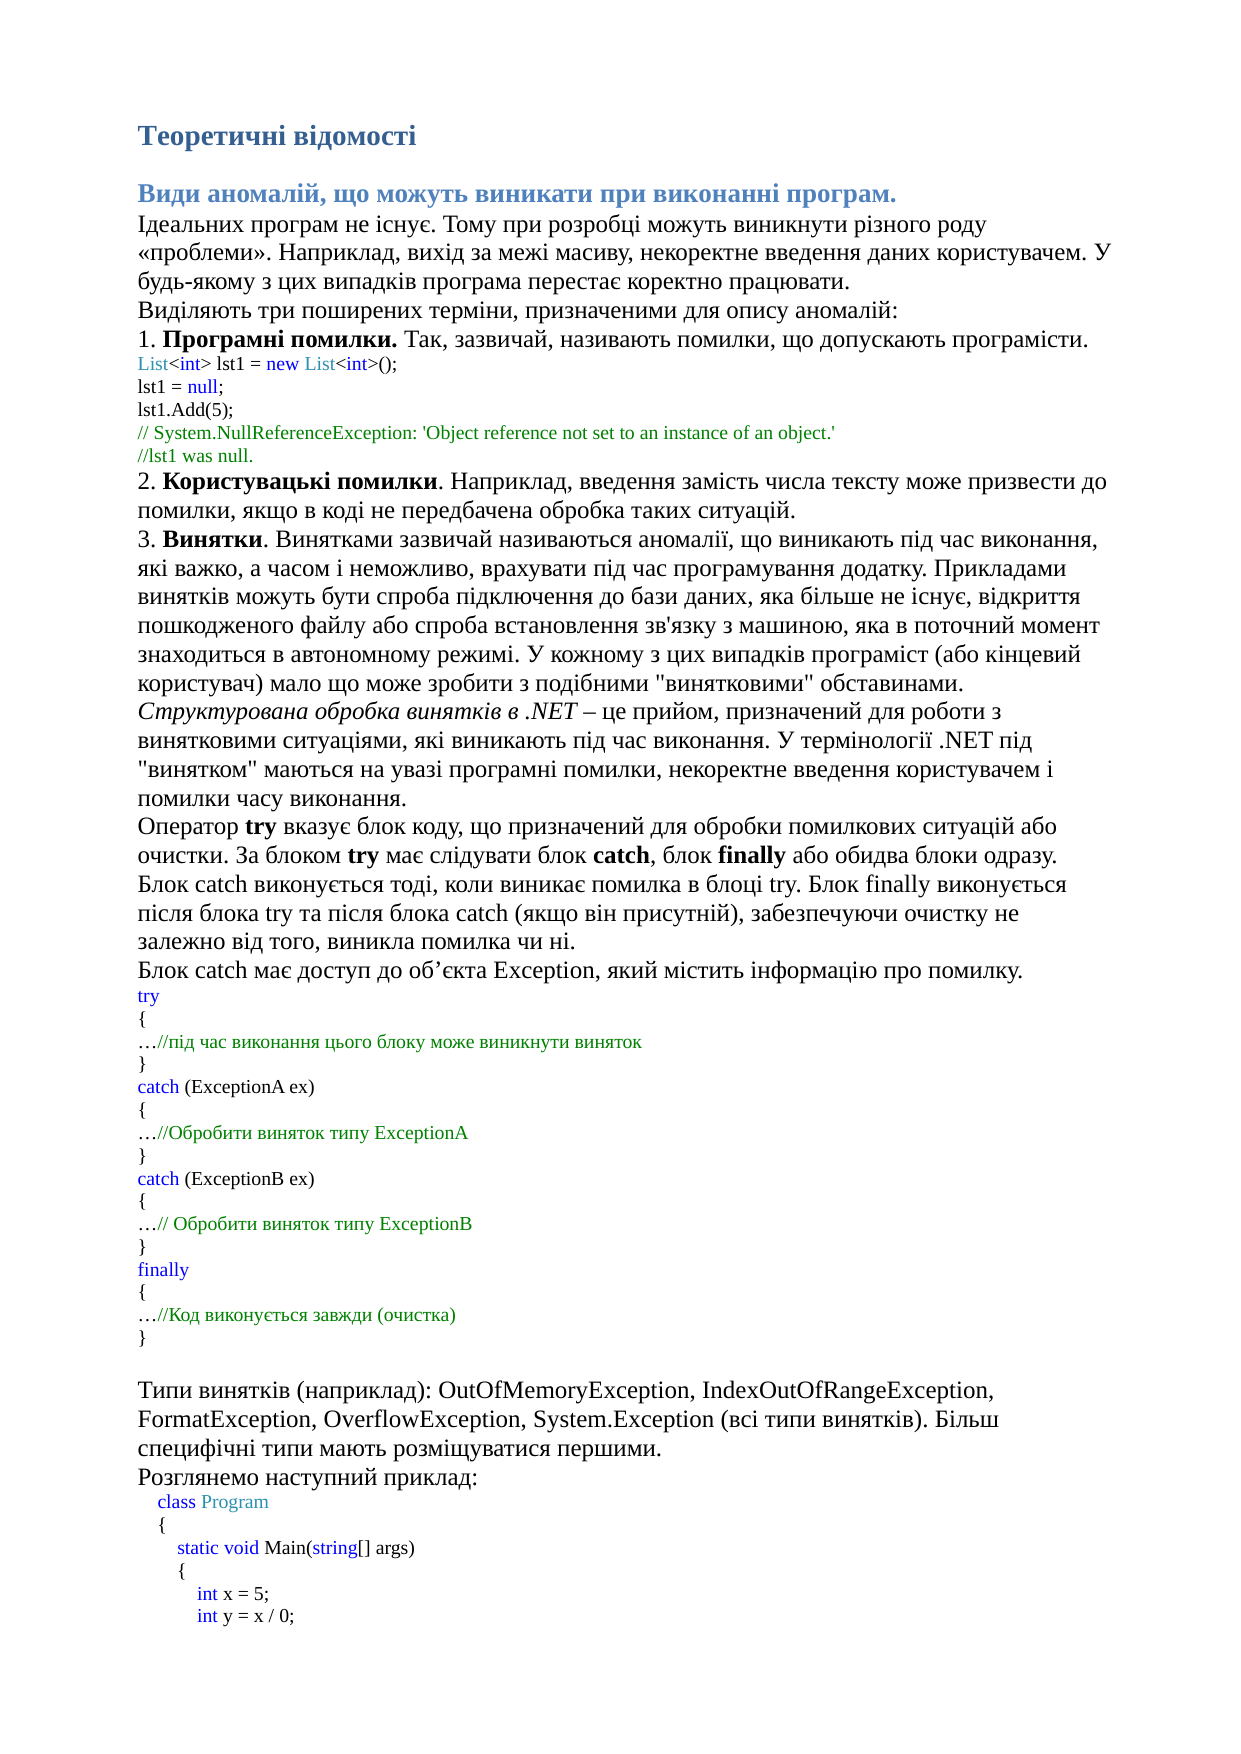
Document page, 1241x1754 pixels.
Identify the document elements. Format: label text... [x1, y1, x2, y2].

text Виділяють три поширених терміни, призначеними для опису аномалій: [137, 295, 1112, 324]
text } [137, 1052, 1112, 1075]
text try [137, 984, 1112, 1007]
text lst1 = null; [137, 375, 1112, 398]
text { [137, 1559, 1112, 1582]
text { [137, 1189, 1112, 1212]
text catch (ExceptionB ex) [137, 1166, 1112, 1189]
text 3. Винятки. Винятками зазвичай називаються аномалії, що виникають під час виконання, які важко, а часом і неможливо, врахувати під час програмування додатку. Прикладами винятків можуть бути спроба підключення до бази даних, яка більше не існує, відкриття пошкодженого файлу або спроба встановлення зв'язку з машиною, яка в поточний момент знаходиться в автономному режимі. У кожному з цих випадків програміст (або кінцевий користувач) мало що може зробити з подібними "винятковими" обставинами. [137, 524, 1112, 696]
text …//Код виконується завжди (очистка) [137, 1303, 1112, 1326]
text { [137, 1281, 1112, 1303]
text Ідеальних програм не існує. Тому при розробці можуть виникнути різного роду «проблеми». Наприклад, вихід за межі масиву, некоректне введення даних користувачем. У будь-якому з цих випадків програма перестає коректно працювати. [137, 209, 1112, 295]
text } [137, 1235, 1112, 1258]
text { [137, 1098, 1112, 1121]
text Оператор try вказує блок коду, що призначений для обробки помилкових ситуацій або очистки. За блоком try має слідувати блок catch, блок finally або обидва блоки одразу. [137, 811, 1112, 869]
text 1. Програмні помилки. Так, зазвичай, називають помилки, що допускають програмісти. [137, 324, 1112, 352]
text } [137, 1144, 1112, 1166]
text Розглянемо наступний приклад: [137, 1462, 1112, 1490]
text Блок catch має доступ до об’єкта Exception, який містить інформацію про помилку. [137, 955, 1112, 984]
text { [137, 1513, 1112, 1536]
text // System.NullReferenceException: 'Object reference not set to an instance of an object.' [137, 421, 1112, 444]
text Типи винятків (наприклад): OutOfMemoryException, IndexOutOfRangeException, FormatException, OverflowException, System.Exception (всі типи винятків). Більш специфічні типи мають розміщуватися першими. [137, 1375, 1112, 1462]
text } [137, 1326, 1112, 1349]
text catch (ExceptionA ex) [137, 1075, 1112, 1098]
text finally [137, 1258, 1112, 1281]
text List<int> lst1 = new List<int>(); [137, 352, 1112, 375]
text int y = x / 0; [137, 1604, 1112, 1627]
text int x = 5; [137, 1582, 1112, 1604]
text …// Обробити виняток типу ExceptionB [137, 1212, 1112, 1235]
text …//Обробити виняток типу ExceptionA [137, 1121, 1112, 1144]
text Структурована обробка винятків в .NET – це прийом, призначений для роботи з винятковими ситуаціями, які виникають під час виконання. У термінології .NET під "винятком" маються на увазі програмні помилки, некоректне введення користувачем і помилки часу виконання. [137, 696, 1112, 811]
subtitle Види аномалій, що можуть виникати при виконанні програм. [137, 177, 1112, 209]
text Теоретичні відомості [137, 118, 1112, 152]
text lst1.Add(5); [137, 398, 1112, 421]
text class Program [137, 1490, 1112, 1513]
text 2. Користувацькі помилки. Наприклад, введення замість числа тексту може призвести до помилки, якщо в коді не передбачена обробка таких ситуацій. [137, 466, 1112, 524]
text Блок catch виконується тоді, коли виникає помилка в блоці try. Блок finally виконується після блока try та після блока catch (якщо він присутній), забезпечуючи очистку не залежно від того, виникла помилка чи ні. [137, 869, 1112, 955]
text …//під час виконання цього блоку може виникнути виняток [137, 1029, 1112, 1052]
text { [137, 1007, 1112, 1029]
text static void Main(string[] args) [137, 1536, 1112, 1559]
text //lst1 was null. [137, 444, 1112, 466]
